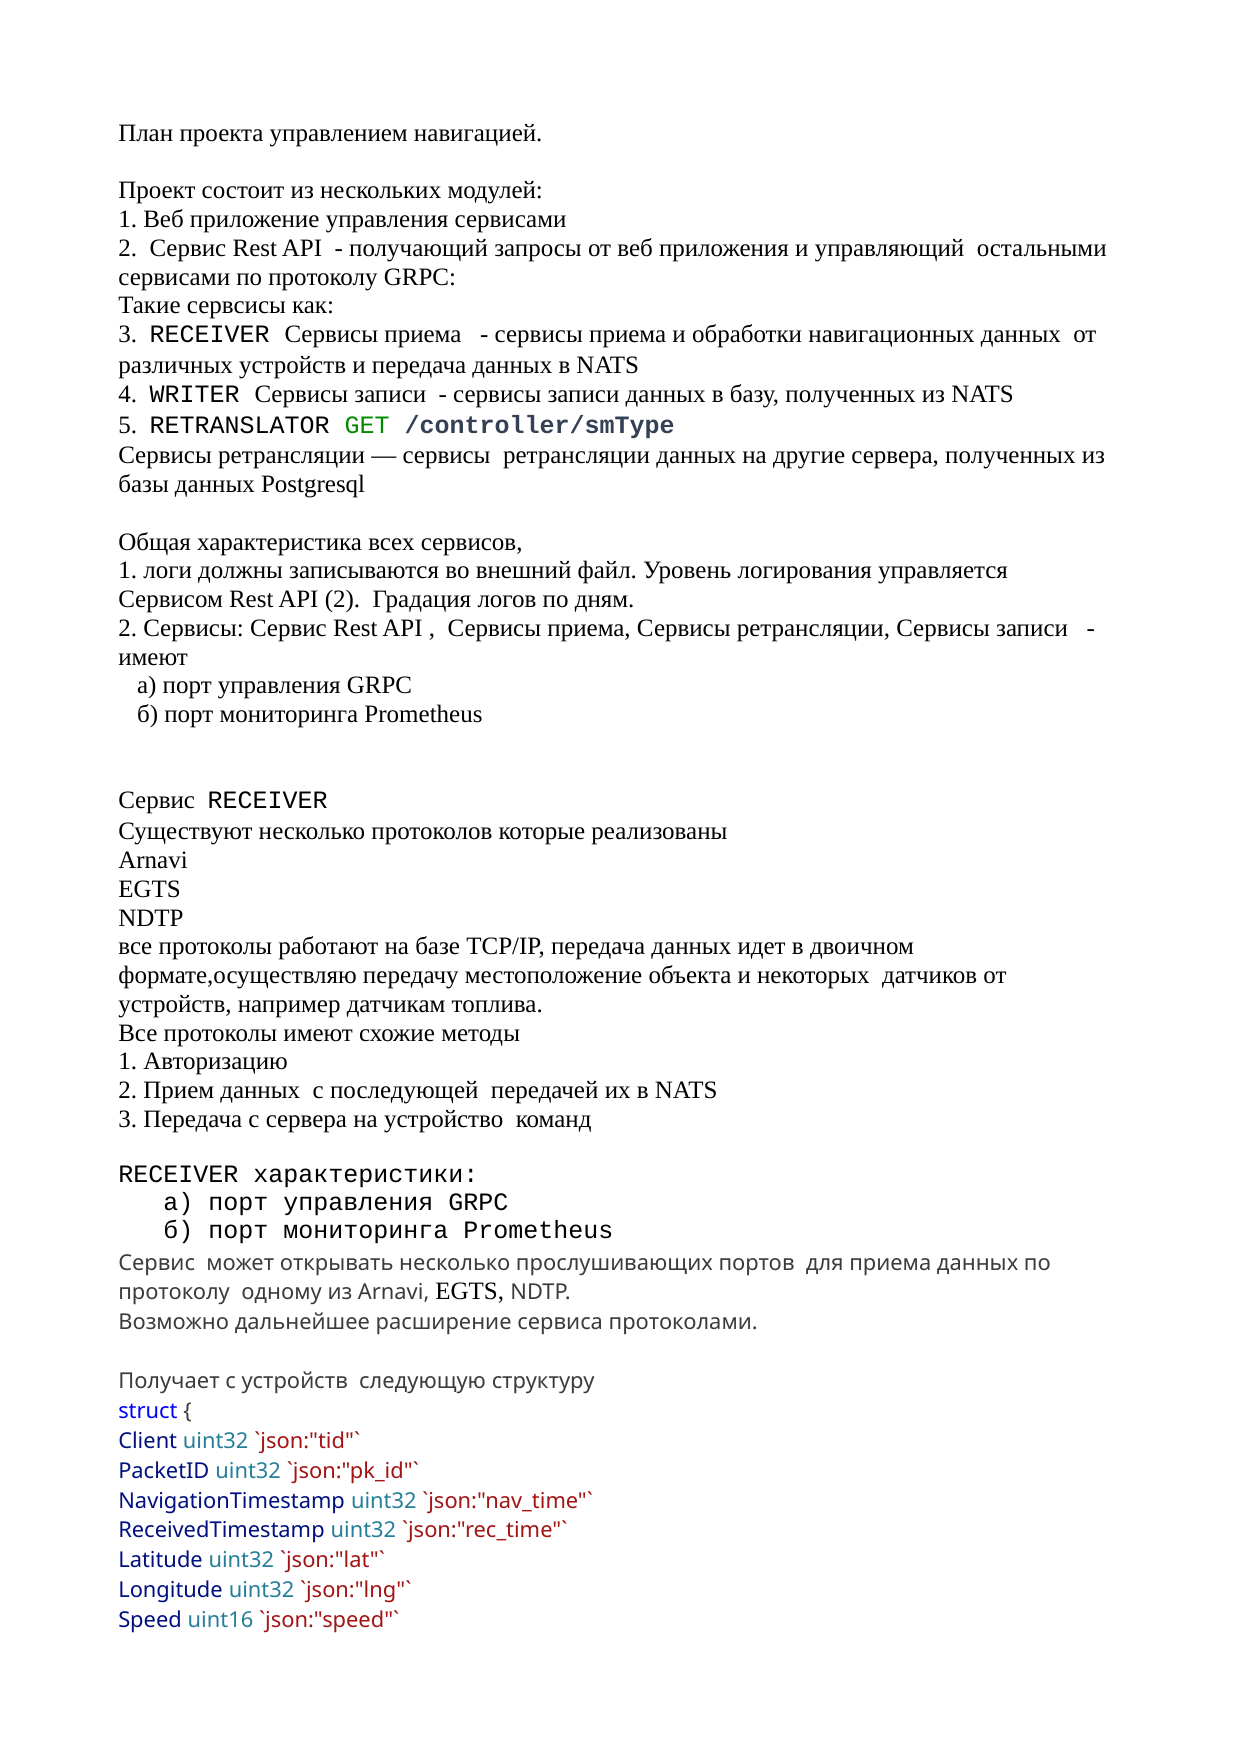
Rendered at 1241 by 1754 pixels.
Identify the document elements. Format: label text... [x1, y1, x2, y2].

text Получает с устройств следующую структуру [118, 1366, 1122, 1395]
text 1. Веб приложение управления сервисами [118, 204, 1122, 233]
text все протоколы работают на базе TCP/IP, передача данных идет в двоичном формате,осуществляю передачу местоположение объекта и некоторых датчиков от устройств, например датчикам топлива. [118, 931, 1122, 1018]
text Speed uint16 `json:"speed"` [118, 1604, 1122, 1634]
text 1. Авторизацию [118, 1046, 1122, 1075]
text Client uint32 `json:"tid"` [118, 1425, 1122, 1455]
text Проект состоит из нескольких модулей: [118, 176, 1122, 204]
text EGTS [118, 874, 1122, 903]
text 5. RETRANSLATOR GET /controller/smType [118, 410, 1122, 441]
text Сервис RECEIVER [118, 786, 1122, 816]
text а) порт управления GRPC [118, 671, 1122, 699]
text Все протоколы имеют схожие методы [118, 1018, 1122, 1046]
text 3. RECEIVER Сервисы приема - сервисы приема и обработки навигационных данных от различных устройств и передача данных в NATS [118, 319, 1122, 379]
text б) порт мониторинга Prometheus [118, 1218, 1122, 1246]
text Общая характеристика всех сервисов, [118, 527, 1122, 556]
text 2. Сервисы: Сервис Rest API , Сервисы приема, Сервисы ретрансляции, Сервисы записи - имеют [118, 613, 1122, 671]
text Latitude uint32 `json:"lat"` [118, 1544, 1122, 1574]
text Существуют несколько протоколов которые реализованы [118, 816, 1122, 845]
text ReceivedTimestamp uint32 `json:"rec_time"` [118, 1514, 1122, 1544]
text struct { [118, 1395, 1122, 1425]
text 4. WRITER Сервисы записи - сервисы записи данных в базу, полученных из NATS [118, 379, 1122, 410]
text Возможно дальнейшее расширение сервиса протоколами. [118, 1306, 1122, 1336]
text RECEIVER характеристики: а) порт управления GRPC [118, 1161, 1122, 1218]
text PacketID uint32 `json:"pk_id"` [118, 1455, 1122, 1485]
text Arnavi [118, 845, 1122, 874]
text Сервисы ретрансляции — сервисы ретрансляции данных на другие сервера, полученных из базы данных Postgresql [118, 441, 1122, 498]
text Longitude uint32 `json:"lng"` [118, 1574, 1122, 1604]
text Сервис может открывать несколько прослушивающих портов для приема данных по протоколу одному из Arnavi, EGTS, NDTP. [118, 1246, 1122, 1306]
text NavigationTimestamp uint32 `json:"nav_time"` [118, 1485, 1122, 1514]
text 2. Прием данных с последующей передачей их в NATS [118, 1075, 1122, 1104]
text 1. логи должны записываются во внешний файл. Уровень логирования управляется Сервисом Rest API (2). Градация логов по дням. [118, 556, 1122, 613]
text Такие сервсисы как: [118, 291, 1122, 319]
text План проекта управлением навигацией. [118, 118, 1122, 147]
text б) порт мониторинга Prometheus [118, 699, 1122, 728]
text NDTP [118, 903, 1122, 931]
text 3. Передача с сервера на устройство команд [118, 1104, 1122, 1133]
text 2. Сервис Rest API - получающий запросы от веб приложения и управляющий остальными сервисами по протоколу GRPC: [118, 233, 1122, 291]
